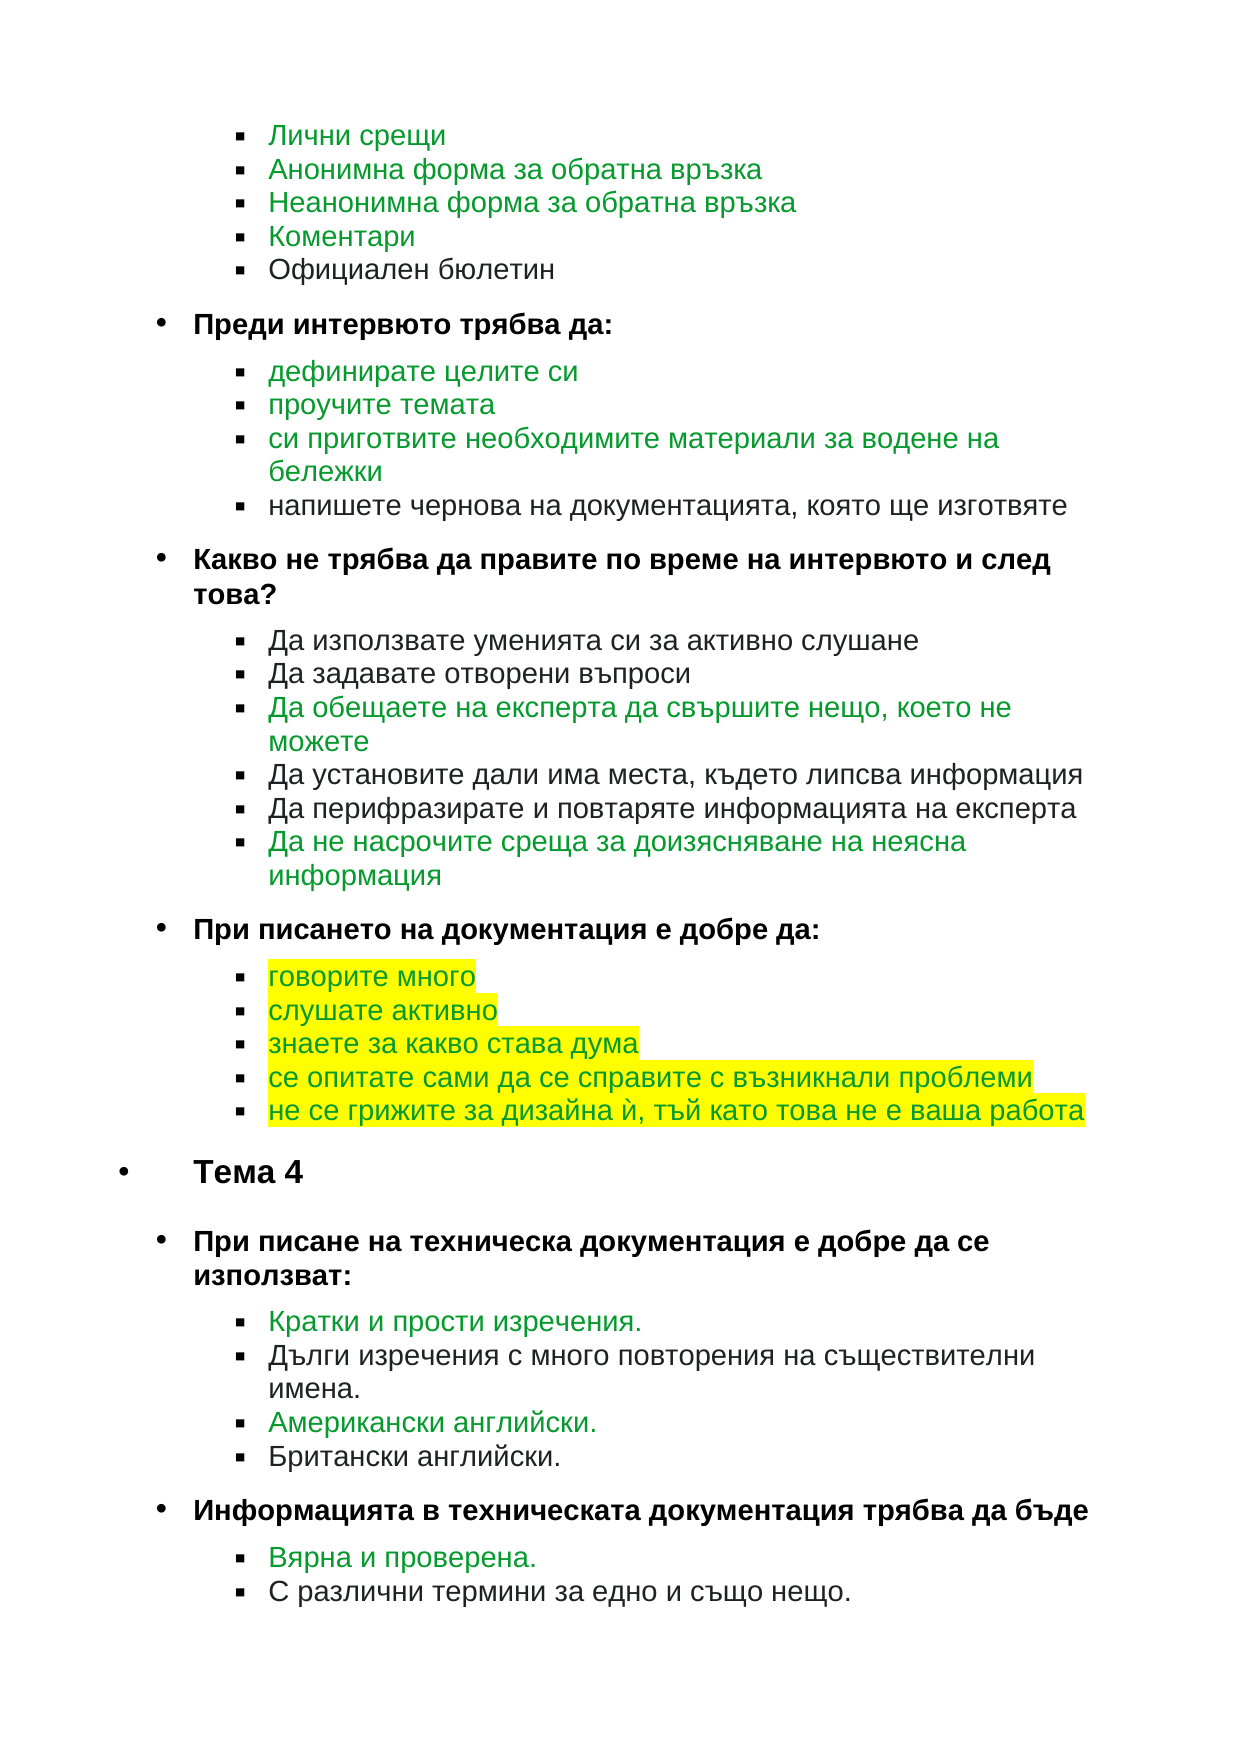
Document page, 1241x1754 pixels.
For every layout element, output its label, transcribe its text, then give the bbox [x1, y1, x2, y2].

list Анонимна форма за обратна връзка [231, 152, 1122, 185]
list напишете чернова на документацията, която ще изготвяте [231, 488, 1122, 521]
list слушате активно [231, 993, 1122, 1026]
list При писане на техническа документация е добре да се използват: [156, 1224, 1122, 1292]
list Тема 4 [118, 1152, 1122, 1190]
list не се грижите за дизайна ѝ, тъй като това не е ваша работа [231, 1093, 1122, 1127]
list Кратки и прости изречения. [231, 1304, 1122, 1338]
list си приготвите необходимите материали за водене на бележки [231, 421, 1122, 488]
list се опитате сами да се справите с възникнали проблеми [231, 1060, 1122, 1093]
list Вярна и проверена. [231, 1540, 1122, 1573]
list Дълги изречения с много повторения на съществителни имена. [231, 1338, 1122, 1405]
list Да перифразирате и повтаряте информацията на експерта [231, 791, 1122, 824]
list При писането на документация е добре да: [156, 912, 1122, 947]
list дефинирате целите си [231, 354, 1122, 387]
list Британски английски. [231, 1438, 1122, 1472]
list Да обещаете на експерта да свършите нещо, което не можете [231, 690, 1122, 757]
list Какво не трябва да правите по време на интервюто и след това? [156, 542, 1122, 610]
list Да установите дали има места, където липсва информация [231, 757, 1122, 791]
list Неанонимна форма за обратна връзка [231, 185, 1122, 219]
list Лични срещи [231, 118, 1122, 152]
list Американски английски. [231, 1405, 1122, 1438]
list Да използвате уменията си за активно слушане [231, 623, 1122, 656]
list Коментари [231, 219, 1122, 252]
list знаете за какво става дума [231, 1026, 1122, 1060]
list Да задавате отворени въпроси [231, 656, 1122, 690]
list Преди интервюто трябва да: [156, 307, 1122, 341]
list С различни термини за едно и също нещо. [231, 1573, 1122, 1607]
list проучите темата [231, 387, 1122, 421]
list Официален бюлетин [231, 252, 1122, 286]
list говорите много [231, 959, 1122, 993]
list Информацията в техническата документация трябва да бъде [156, 1493, 1122, 1527]
list Да не насрочите среща за доизясняване на неясна информация [231, 824, 1122, 891]
